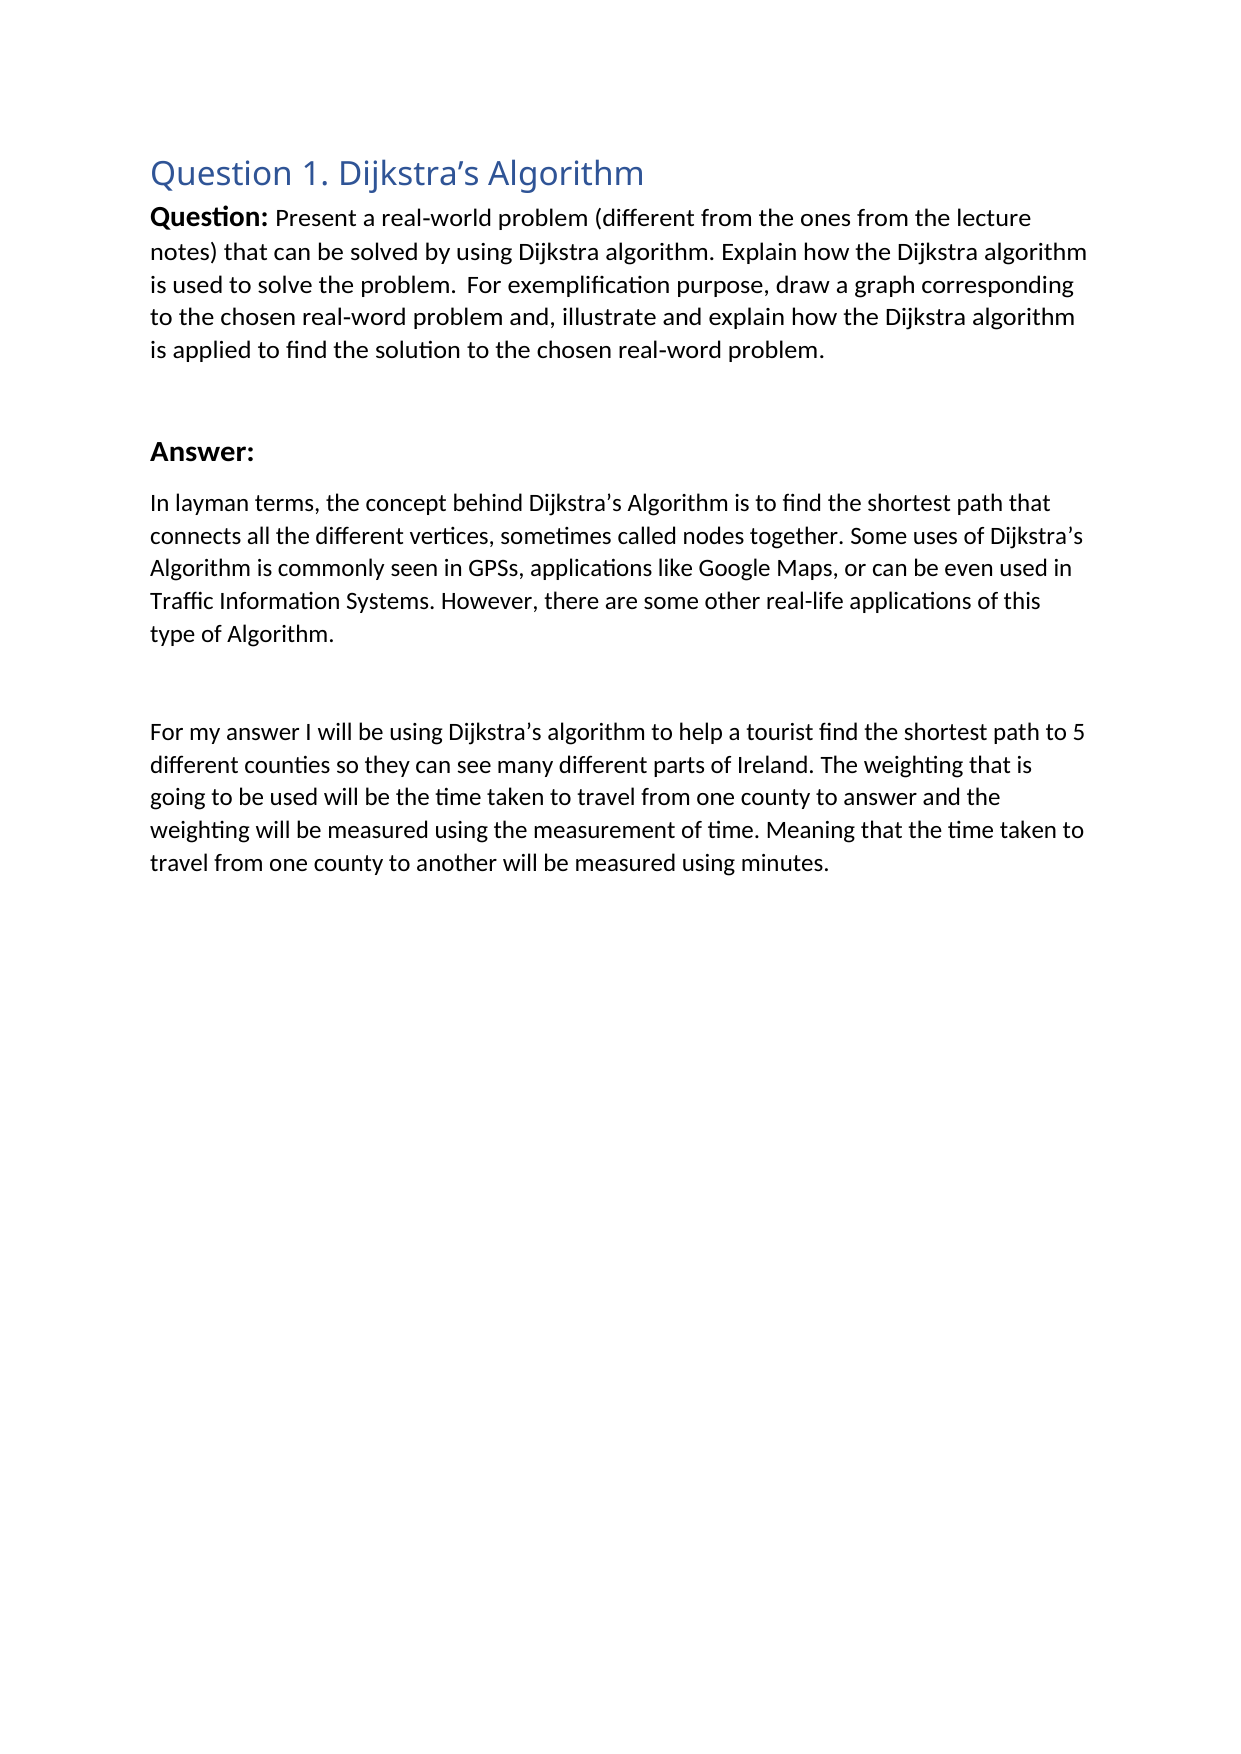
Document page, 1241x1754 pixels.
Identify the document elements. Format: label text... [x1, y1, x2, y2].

text Answer: [150, 433, 1090, 468]
text For my answer I will be using Dijkstra’s algorithm to help a tourist find the shortest path to 5 different counties so they can see many different parts of Ireland. The weighting that is going to be used will be the time taken to travel from one county to answer and the weighting will be measured using the measurement of time. Meaning that the time taken to travel from one county to another will be measured using minutes. [150, 716, 1090, 877]
text Question: Present a real‐world problem (different from the ones from the lecture notes) that can be solved by using Dijkstra algorithm. Explain how the Dijkstra algorithm is used to solve the problem. For exemplification purpose, draw a graph corresponding to the chosen real‐word problem and, illustrate and explain how the Dijkstra algorithm is applied to find the solution to the chosen real‐word problem. [150, 198, 1090, 364]
subtitle Question 1. Dijkstra’s Algorithm [150, 150, 1090, 195]
text In layman terms, the concept behind Dijkstra’s Algorithm is to find the shortest path that connects all the different vertices, sometimes called nodes together. Some uses of Dijkstra’s Algorithm is commonly seen in GPSs, applications like Google Maps, or can be even used in Traffic Information Systems. However, there are some other real-life applications of this type of Algorithm. [150, 487, 1090, 648]
